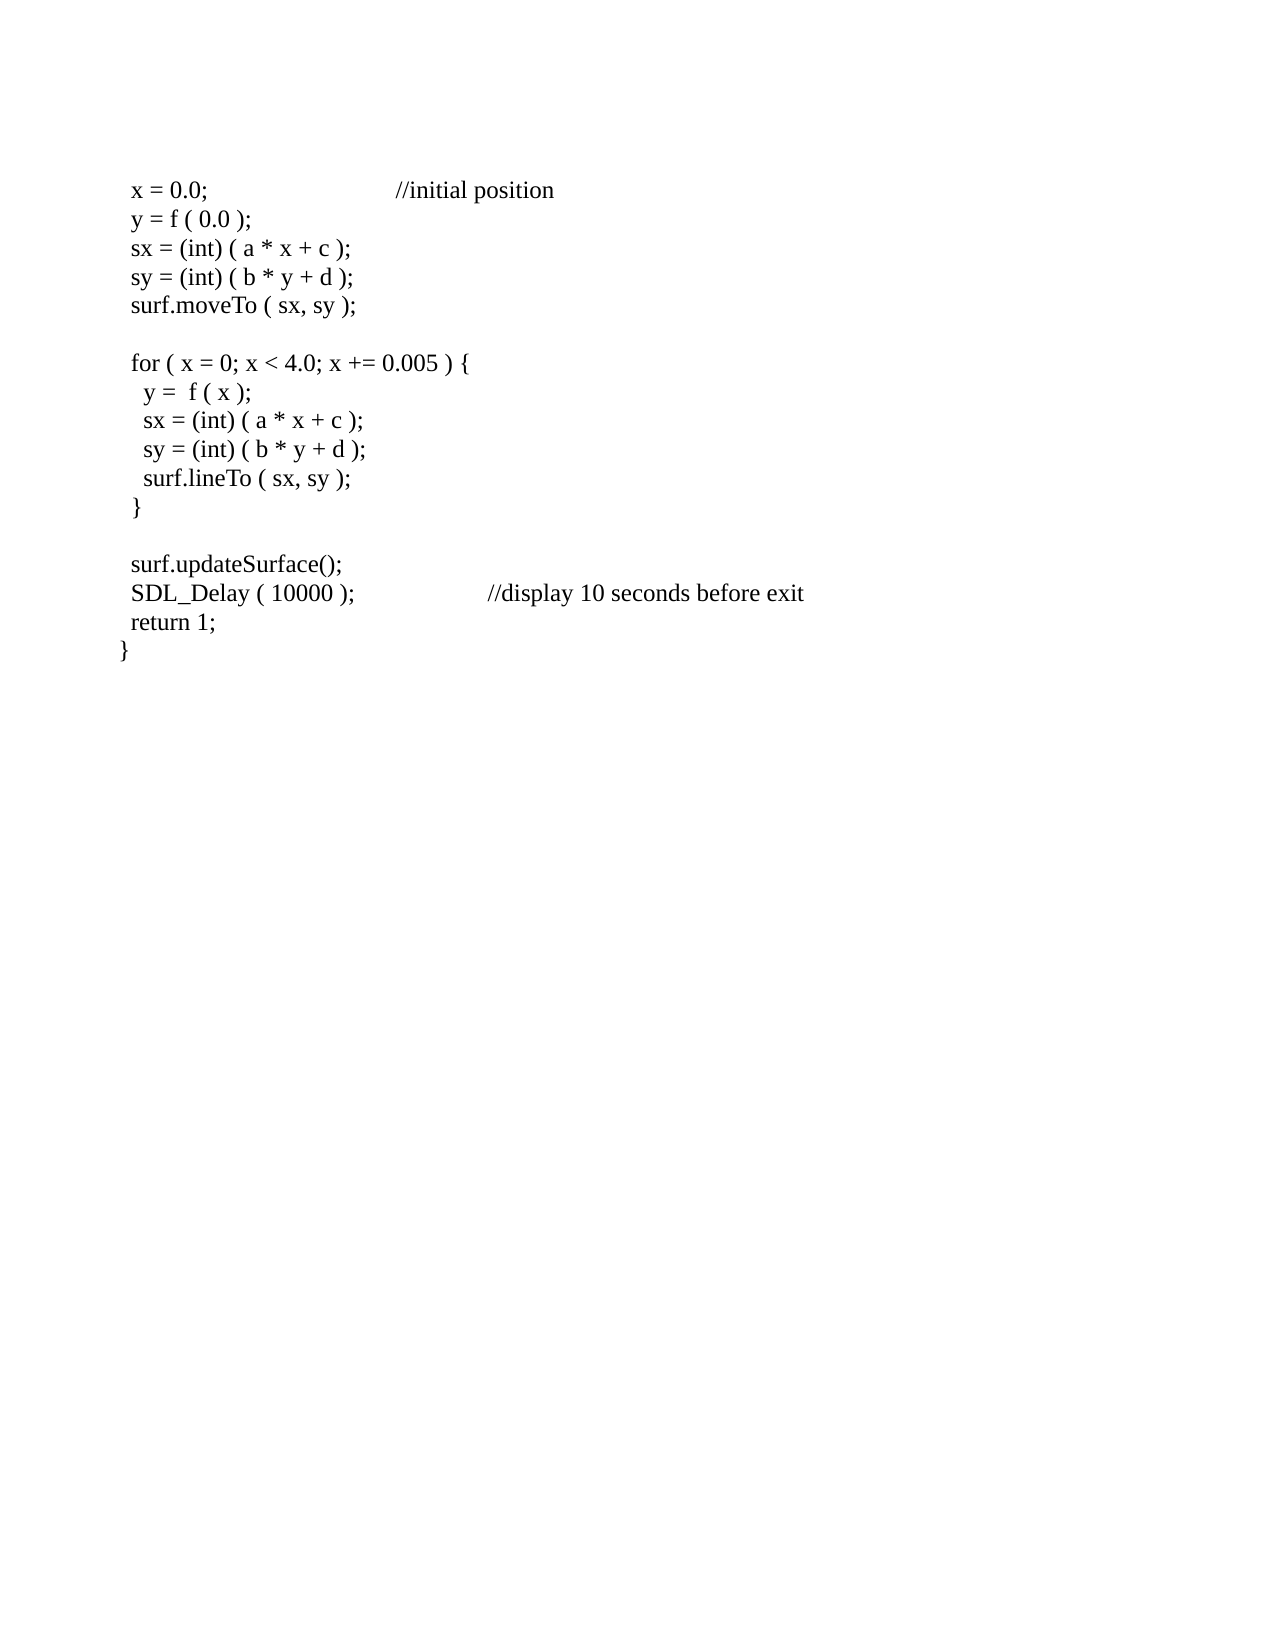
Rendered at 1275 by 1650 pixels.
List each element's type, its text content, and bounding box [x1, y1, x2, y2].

text sy = (int) ( b * y + d ); [118, 434, 1157, 463]
text x = 0.0; //initial position [118, 176, 1157, 204]
text y = f ( 0.0 ); [118, 204, 1157, 233]
text sx = (int) ( a * x + c ); [118, 233, 1157, 262]
text for ( x = 0; x < 4.0; x += 0.005 ) { [118, 348, 1157, 377]
text surf.lineTo ( sx, sy ); [118, 463, 1157, 492]
text y = f ( x ); [118, 377, 1157, 406]
text return 1; [118, 607, 1157, 636]
text sx = (int) ( a * x + c ); [118, 406, 1157, 434]
text } [118, 492, 1157, 521]
text } [118, 636, 1157, 664]
text sy = (int) ( b * y + d ); [118, 262, 1157, 291]
text surf.updateSurface(); [118, 549, 1157, 578]
text SDL_Delay ( 10000 ); //display 10 seconds before exit [118, 578, 1157, 607]
text surf.moveTo ( sx, sy ); [118, 291, 1157, 319]
